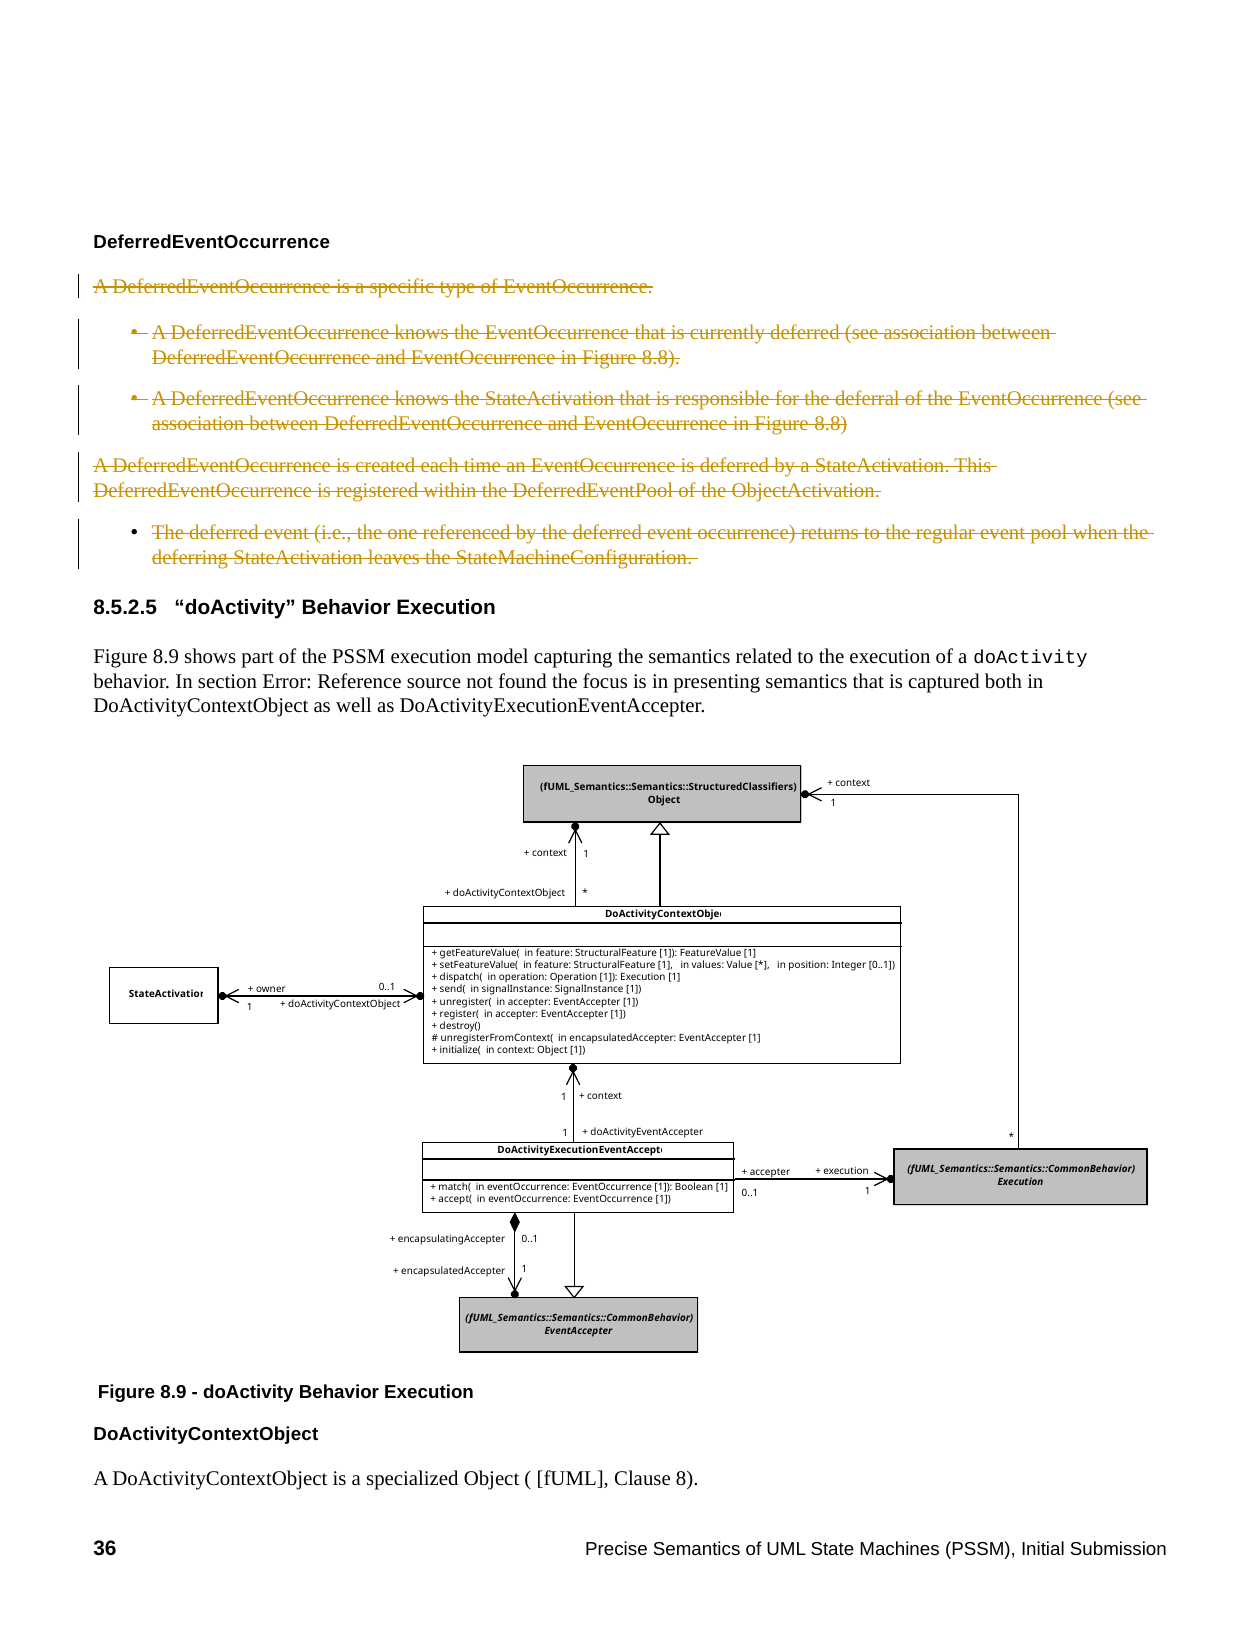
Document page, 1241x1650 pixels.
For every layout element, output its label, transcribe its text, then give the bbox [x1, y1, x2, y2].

text Figure 8.9 shows part of the PSSM execution model capturing the semantics related to the execution of a doActivity behavior. In section Erreur : source de la référence non trouvée the focus is in presenting semantics that is captured both in DoActivityContextObject as well as DoActivityExecutionEventAccepter. [93, 644, 1164, 717]
text A DoActivityContextObject is a specialized Object ( [fUML], Clause 8). [93, 1465, 1164, 1489]
subtitle DeferredEventOccurrence [93, 231, 1164, 253]
subtitle “doActivity” Behavior Execution [93, 594, 1164, 619]
text Figure 8.9 - doActivity Behavior Execution [98, 1380, 1159, 1402]
subtitle DoActivityContextObject [93, 738, 1164, 1444]
